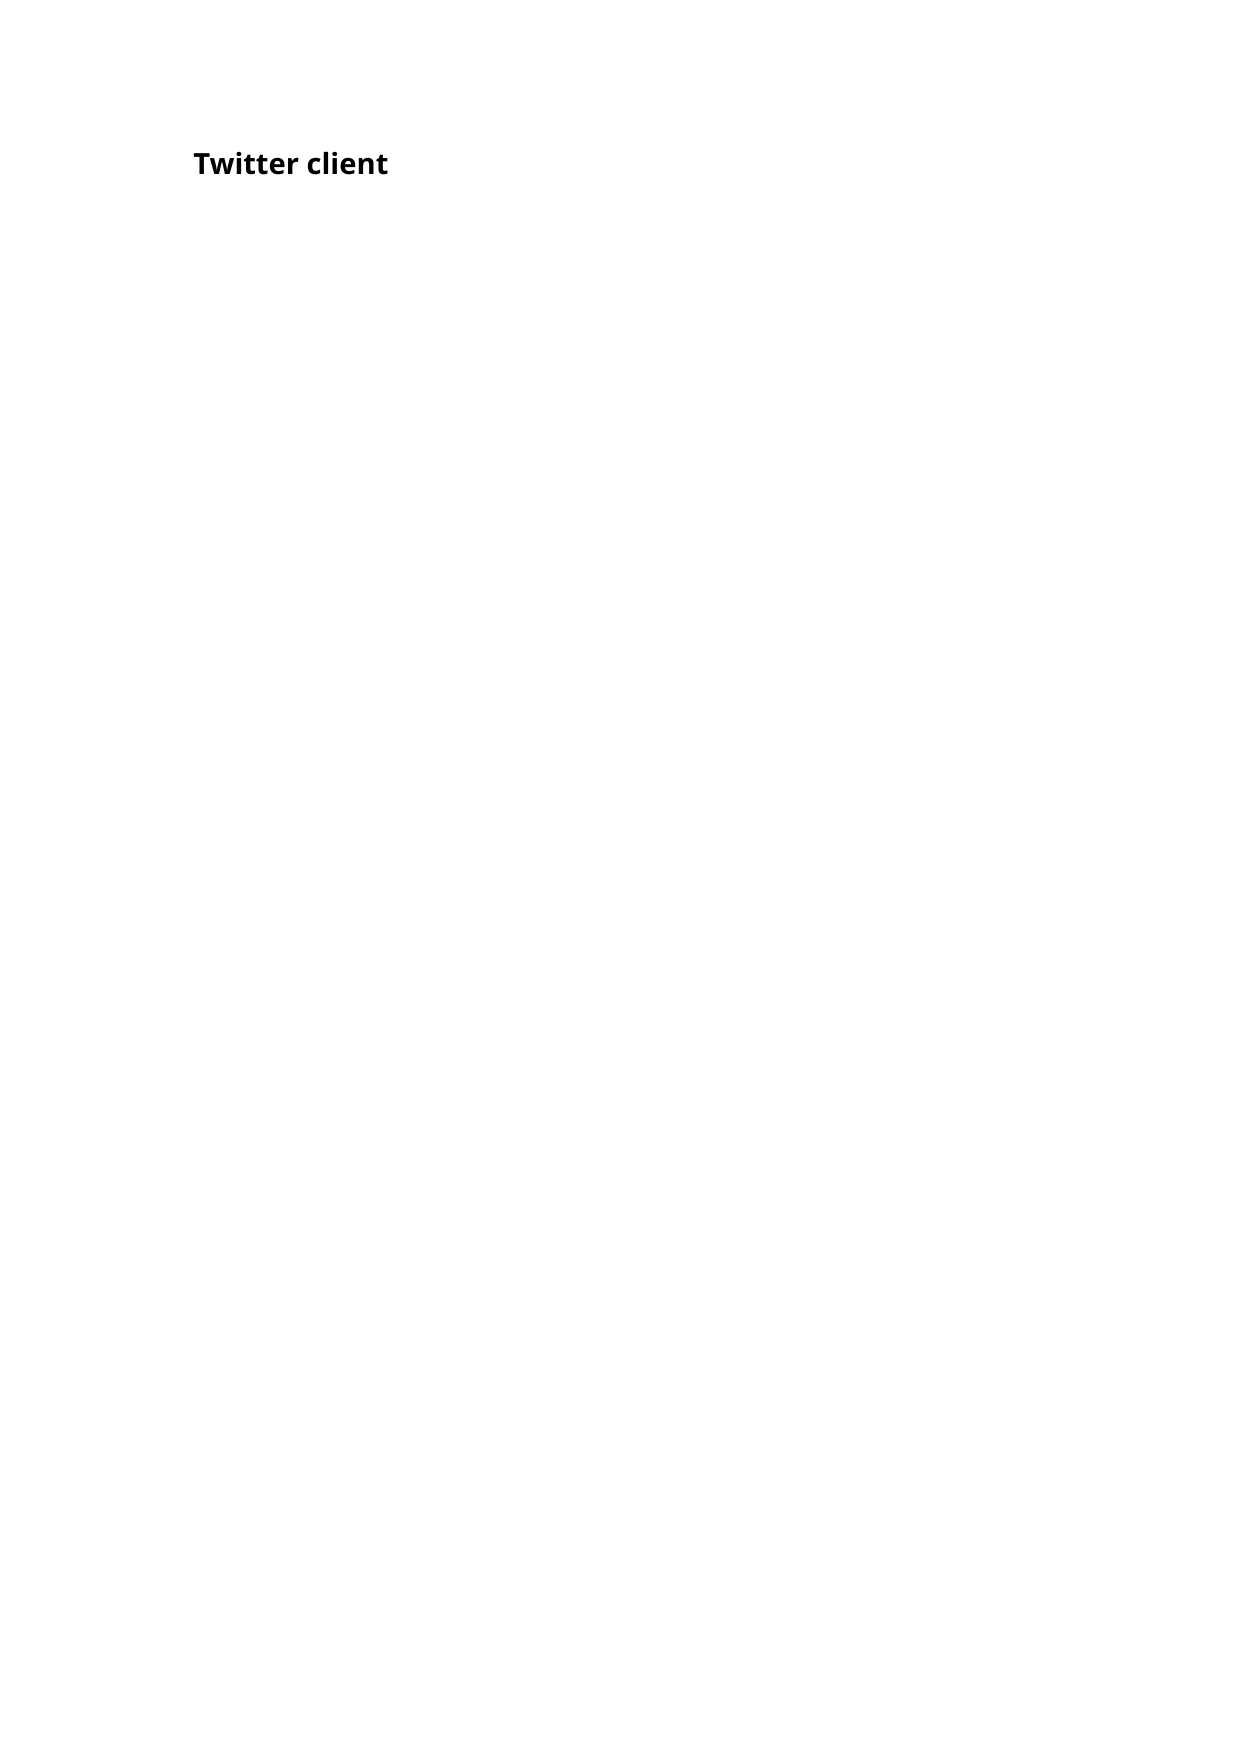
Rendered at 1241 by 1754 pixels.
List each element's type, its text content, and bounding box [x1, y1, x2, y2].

subtitle Twitter client [193, 143, 1122, 183]
